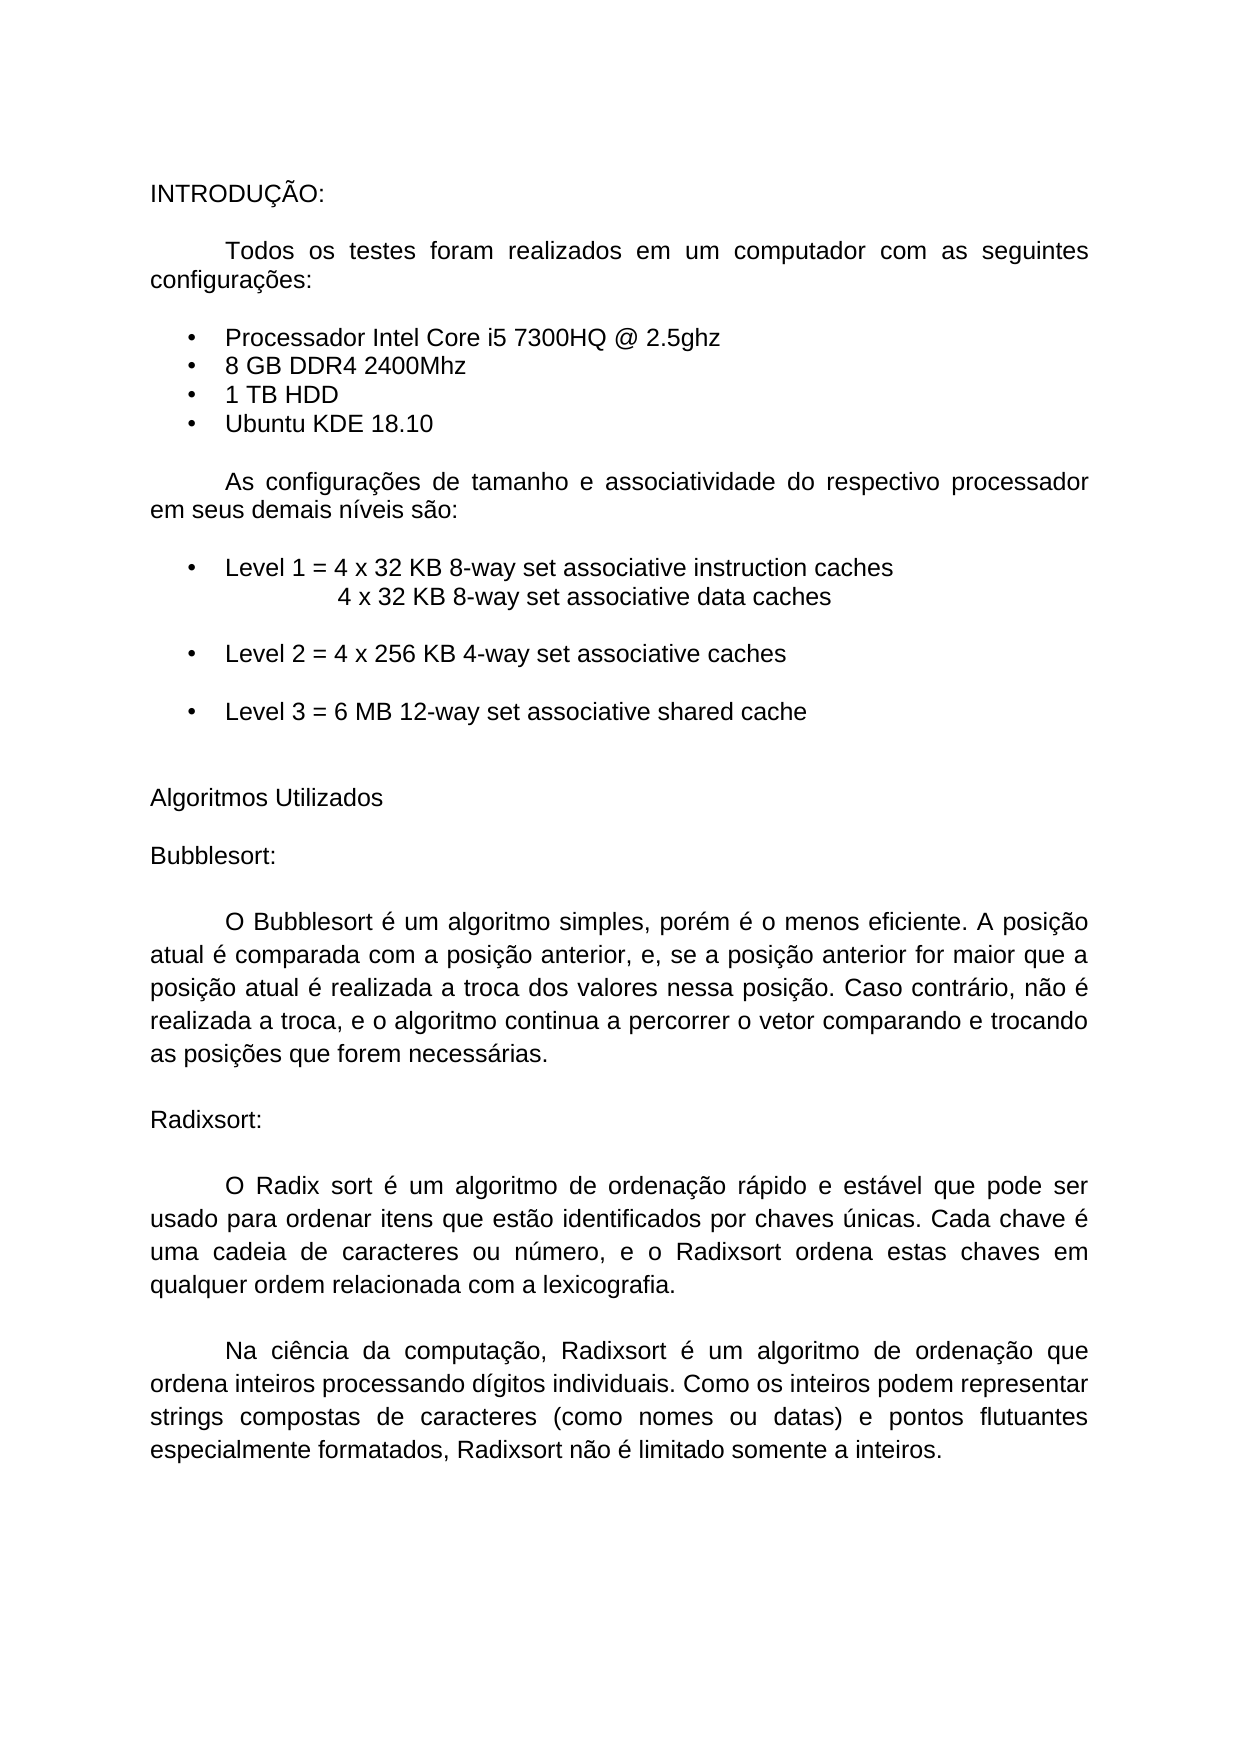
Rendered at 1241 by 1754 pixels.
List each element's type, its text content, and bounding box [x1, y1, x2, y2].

text Bubblesort: [150, 841, 1090, 869]
text Radixsort: [150, 1105, 1090, 1134]
text Todos os testes foram realizados em um computador com as seguintes configurações: [150, 236, 1090, 294]
text INTRODUÇÃO: [150, 179, 1090, 207]
list 8 GB DDR4 2400Mhz [187, 351, 1090, 380]
text As configurações de tamanho e associatividade do respectivo processador em seus demais níveis são: [150, 467, 1090, 524]
text Algoritmos Utilizados [150, 783, 1090, 812]
list 1 TB HDD [187, 380, 1090, 409]
text O Bubblesort é um algoritmo simples, porém é o menos eficiente. A posição atual é comparada com a posição anterior, e, se a posição anterior for maior que a posição atual é realizada a troca dos valores nessa posição. Caso contrário, não é realizada a troca, e o algoritmo continua a percorrer o vetor comparando e trocando as posições que forem necessárias. [150, 907, 1090, 1068]
text Na ciência da computação, Radixsort é um algoritmo de ordenação que ordena inteiros processando dígitos individuais. Como os inteiros podem representar strings compostas de caracteres (como nomes ou datas) e pontos flutuantes especialmente formatados, Radixsort não é limitado somente a inteiros. [150, 1336, 1090, 1464]
list Level 1 = 4 x 32 KB 8-way set associative instruction caches [187, 553, 1090, 582]
list Level 3 = 6 MB 12-way set associative shared cache [187, 697, 1090, 726]
text O Radix sort é um algoritmo de ordenação rápido e estável que pode ser usado para ordenar itens que estão identificados por chaves únicas. Cada chave é uma cadeia de caracteres ou número, e o Radixsort ordena estas chaves em qualquer ordem relacionada com a lexicografia. [150, 1171, 1090, 1299]
list Ubuntu KDE 18.10 [187, 409, 1090, 438]
list Processador Intel Core i5 7300HQ @ 2.5ghz [187, 322, 1090, 351]
list Level 2 = 4 x 256 KB 4-way set associative caches [187, 639, 1090, 668]
list 4 x 32 KB 8-way set associative data caches [300, 582, 1090, 611]
